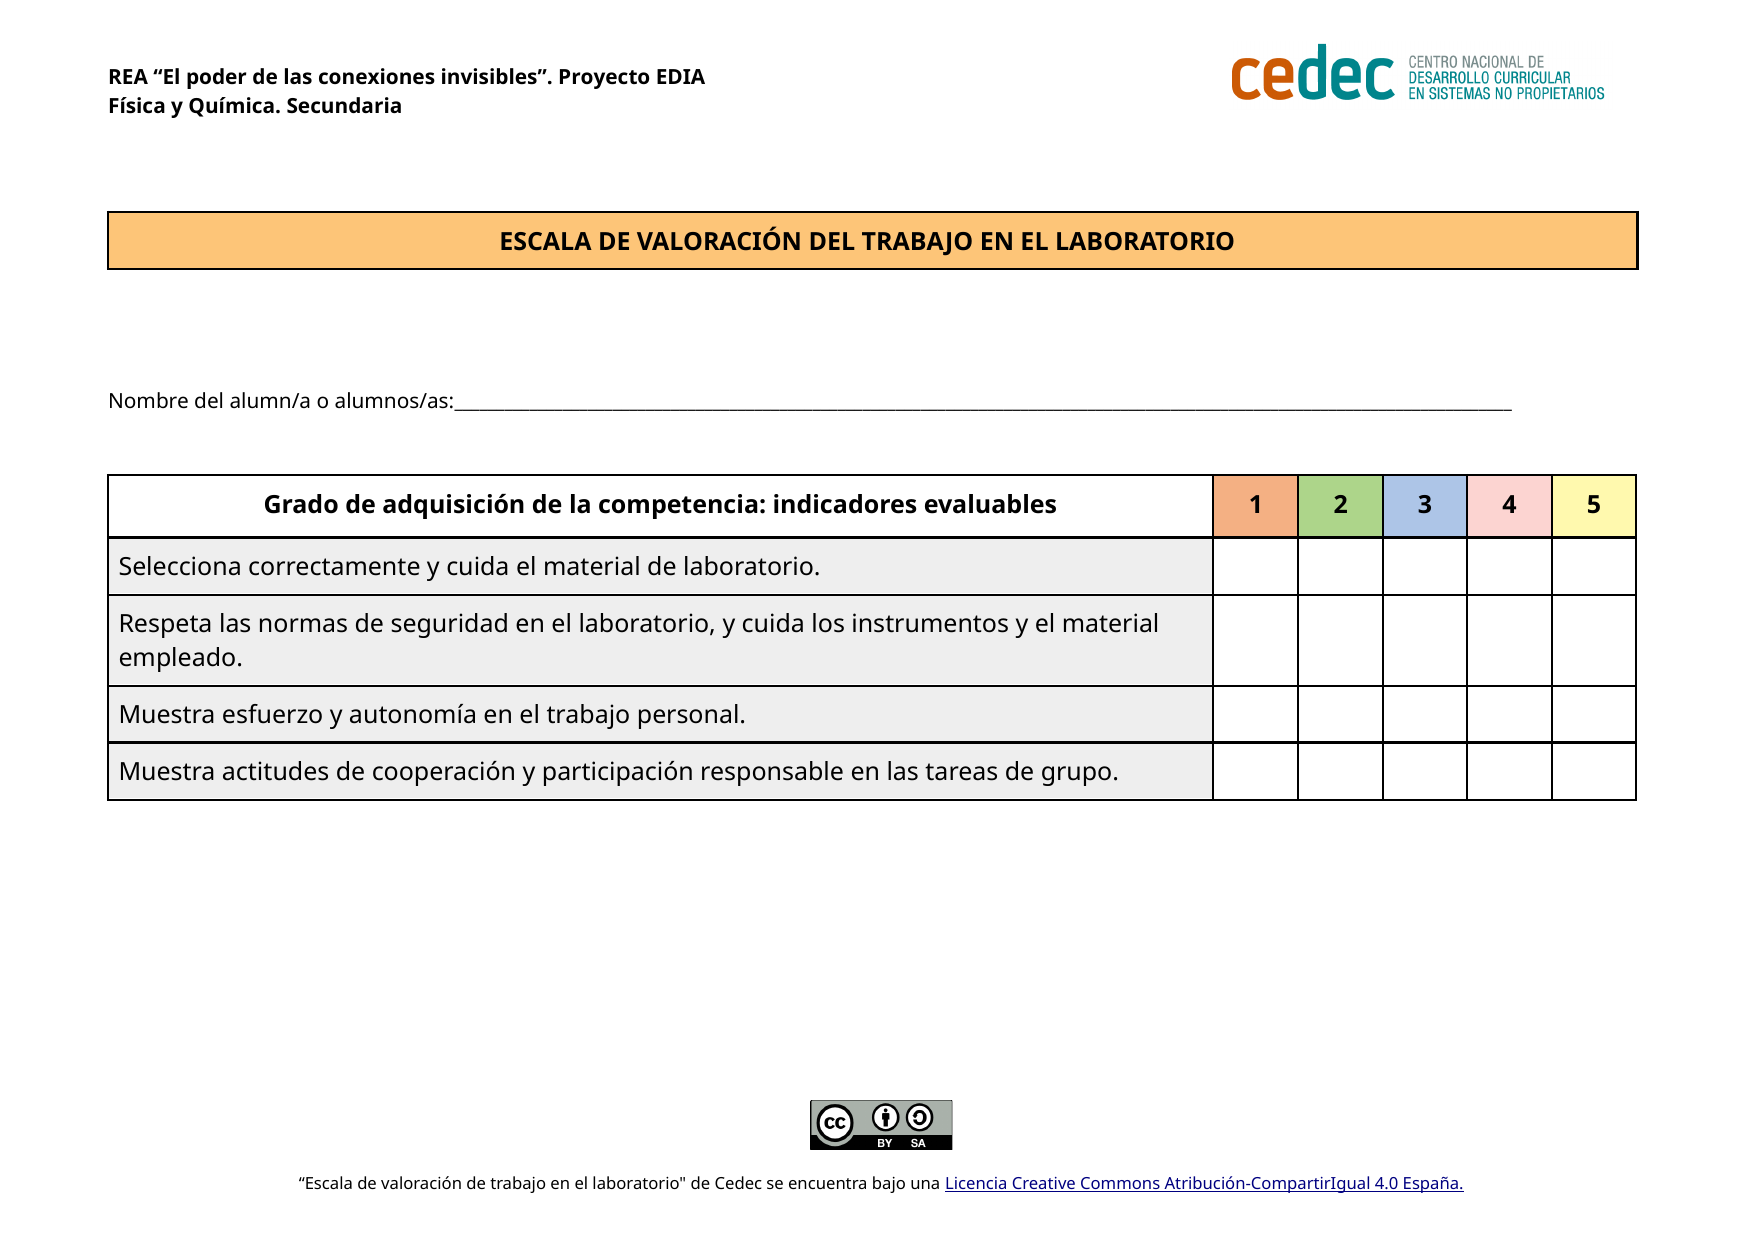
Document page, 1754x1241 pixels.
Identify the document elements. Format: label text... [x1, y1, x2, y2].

table_cell Muestra esfuerzo y autonomía en el trabajo personal. [109, 687, 1212, 741]
table_cell [1553, 539, 1635, 593]
table_cell [1214, 687, 1297, 741]
table_cell [1468, 539, 1551, 593]
table_cell Respeta las normas de seguridad en el laboratorio, y cuida los instrumentos y el material empleado. [109, 596, 1212, 684]
table_header 1 [1214, 476, 1297, 536]
table_cell [1299, 539, 1382, 593]
table_cell [1299, 744, 1382, 798]
table_header 4 [1468, 476, 1551, 536]
table_cell Selecciona correctamente y cuida el material de laboratorio. [109, 539, 1212, 593]
table_cell [1384, 744, 1466, 798]
table_cell [1299, 687, 1382, 741]
picture [1229, 41, 1613, 110]
table_cell [1468, 596, 1551, 684]
table_cell [1468, 687, 1551, 741]
table_cell [1214, 596, 1297, 684]
table_header Grado de adquisición de la competencia: indicadores evaluables [109, 476, 1212, 536]
text Nombre del alumn/a o alumnos/as:_______________________________________________________________________________________________________________________________ [108, 386, 1655, 415]
table_header 2 [1299, 476, 1382, 536]
table_cell [1299, 596, 1382, 684]
table_cell [1384, 539, 1466, 593]
table_header 3 [1384, 476, 1466, 536]
table_cell [1553, 744, 1635, 798]
table_header 5 [1553, 476, 1635, 536]
table_cell [1384, 687, 1466, 741]
table_cell [1214, 744, 1297, 798]
table_cell [1553, 687, 1635, 741]
table_cell [1553, 596, 1635, 684]
table_cell [1214, 539, 1297, 593]
table_cell [1384, 596, 1466, 684]
picture [810, 1100, 953, 1150]
table_cell Muestra actitudes de cooperación y participación responsable en las tareas de grupo. [109, 744, 1212, 798]
table_header ESCALA DE VALORACIÓN DEL TRABAJO EN EL LABORATORIO [109, 213, 1636, 268]
table_cell [1468, 744, 1551, 798]
